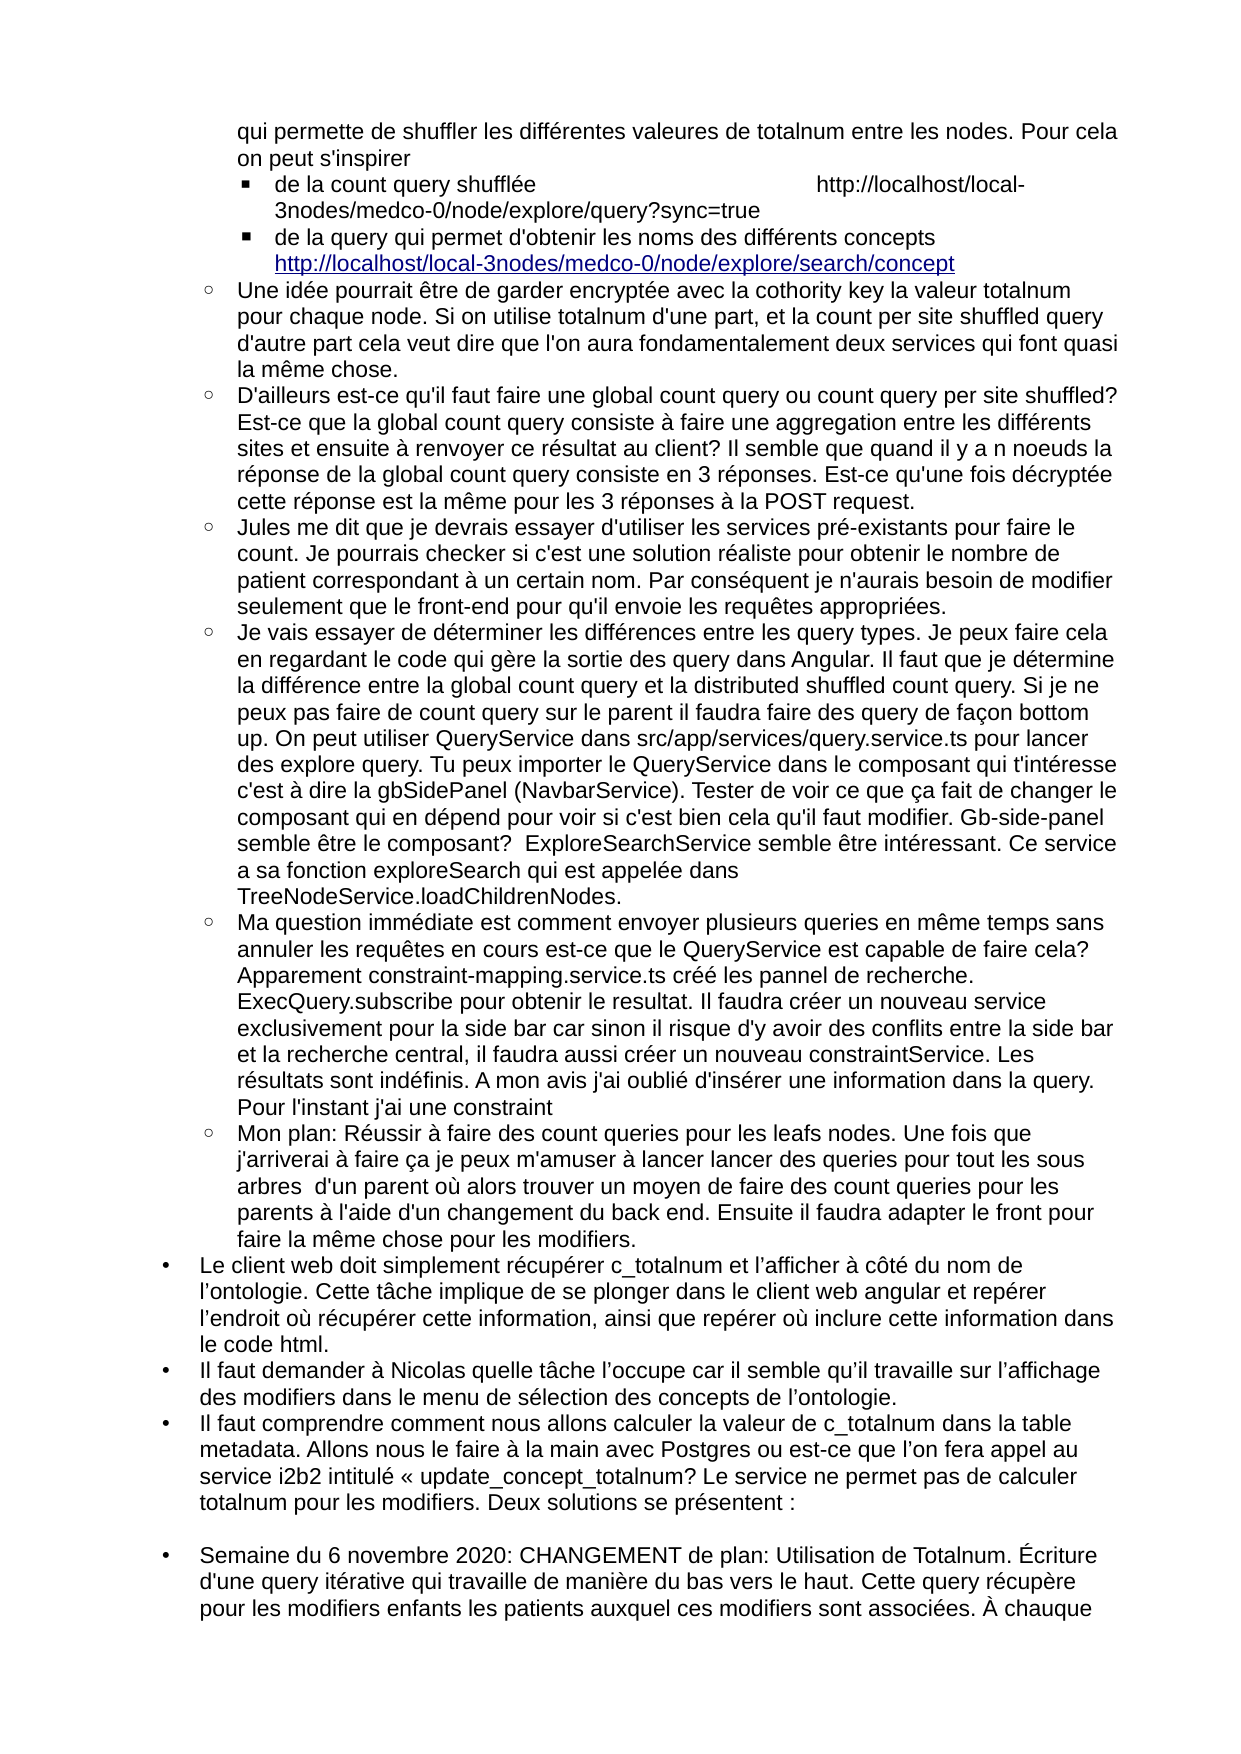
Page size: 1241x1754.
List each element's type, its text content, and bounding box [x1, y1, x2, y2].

list Il faut demander à Nicolas quelle tâche l’occupe car il semble qu’il travaille sur l’affichage des modifiers dans le menu de sélection des concepts de l’ontologie. [162, 1357, 1122, 1410]
list qui permette de shuffler les différentes valeures de totalnum entre les nodes. Pour cela on peut s'inspirer [199, 118, 1122, 171]
list de la query qui permet d'obtenir les noms des différents concepts http://localhost/local-3nodes/medco-0/node/explore/search/concept [237, 223, 1122, 277]
list D'ailleurs est-ce qu'il faut faire une global count query ou count query per site shuffled? Est-ce que la global count query consiste à faire une aggregation entre les différents sites et ensuite à renvoyer ce résultat au client? Il semble que quand il y a n noeuds la réponse de la global count query consiste en 3 réponses. Est-ce qu'une fois décryptée ­cette réponse est la même pour les 3 réponses à la POST request. [199, 382, 1122, 514]
list Je vais essayer de déterminer les différences entre les query types. Je peux faire cela en regardant le code qui gère la sortie des query dans Angular. Il faut que je détermine la différence entre la global count query et la distributed shuffled count query. Si je ne peux pas faire de count query sur le parent il faudra faire des query de façon bottom up. On peut utiliser QueryService dans src/app/services/query.service.ts pour lancer des explore query. Tu peux importer le QueryService dans le composant qui t'intéresse c'est à dire la gbSidePanel (NavbarService). Tester de voir ce que ça fait de changer le composant qui en dépend pour voir si c'est bien cela qu'il faut modifier. Gb-side-panel semble être le composant? ExploreSearchService semble être intéressant. Ce service a sa fonction exploreSearch qui est appelée dans TreeNodeService.loadChildrenNodes. [199, 619, 1122, 909]
list Jules me dit que je devrais essayer d'utiliser les services pré-existants pour faire le count. Je pourrais checker si c'est une solution réaliste pour obtenir le nombre de patient correspondant à un certain nom. Par conséquent je n'aurais besoin de modifier seulement que le front-end pour qu'il envoie les requêtes appropriées. [199, 514, 1122, 619]
list de la count query shufflée http://localhost/local-3nodes/medco-0/node/explore/query?sync=true [237, 171, 1122, 223]
list Ma question immédiate est comment envoyer plusieurs queries en même temps sans annuler les requêtes en cours est-ce que le QueryService est capable de faire cela? Apparement constraint-mapping.service.ts créé les pannel de recherche. ExecQuery.subscribe pour obtenir le resultat. Il faudra créer un nouveau service exclusivement pour la side bar car sinon il risque d'y avoir des conflits entre la side bar et la recherche central, il faudra aussi créer un nouveau constraintService. Les résultats sont indéfinis. A mon avis j'ai oublié d'insérer une information dans la query. Pour l'instant j'ai une constraint [199, 909, 1122, 1120]
list Mon plan: Réussir à faire des count queries pour les leafs nodes. Une fois que j'arriverai à faire ça je peux m'amuser à lancer lancer des queries pour tout les sous arbres d'un parent où alors trouver un moyen de faire des count queries pour les parents à l'aide d'un changement du back end. Ensuite il faudra adapter le front pour faire la même chose pour les modifiers. [199, 1120, 1122, 1252]
list Une idée pourrait être de garder encryptée avec la cothority key la valeur totalnum pour chaque node. Si on utilise totalnum d'une part, et la count per site shuffled query d'autre part cela veut dire que l'on aura fondamentalement deux services qui font quasi la même chose. [199, 277, 1122, 382]
list Semaine du 6 novembre 2020: CHANGEMENT de plan: Utilisation de Totalnum. Écriture d'une query itérative qui travaille de manière du bas vers le haut. Cette query récupère pour les modifiers enfants les patients auxquel ces modifiers sont associées. À chauque [162, 1542, 1122, 1621]
list Il faut comprendre comment nous allons calculer la valeur de c_totalnum dans la table metadata. Allons nous le faire à la main avec Postgres ou est-ce que l’on fera appel au service i2b2 intitulé « update_concept_totalnum? Le service ne permet pas de calculer totalnum pour les modifiers. Deux solutions se présentent : [162, 1410, 1122, 1515]
list Le client web doit simplement récupérer c_totalnum et l’afficher à côté du nom de l’ontologie. Cette tâche implique de se plonger dans le client web angular et repérer l’endroit où récupérer cette information, ainsi que repérer où inclure cette information dans le code html. [162, 1252, 1122, 1357]
